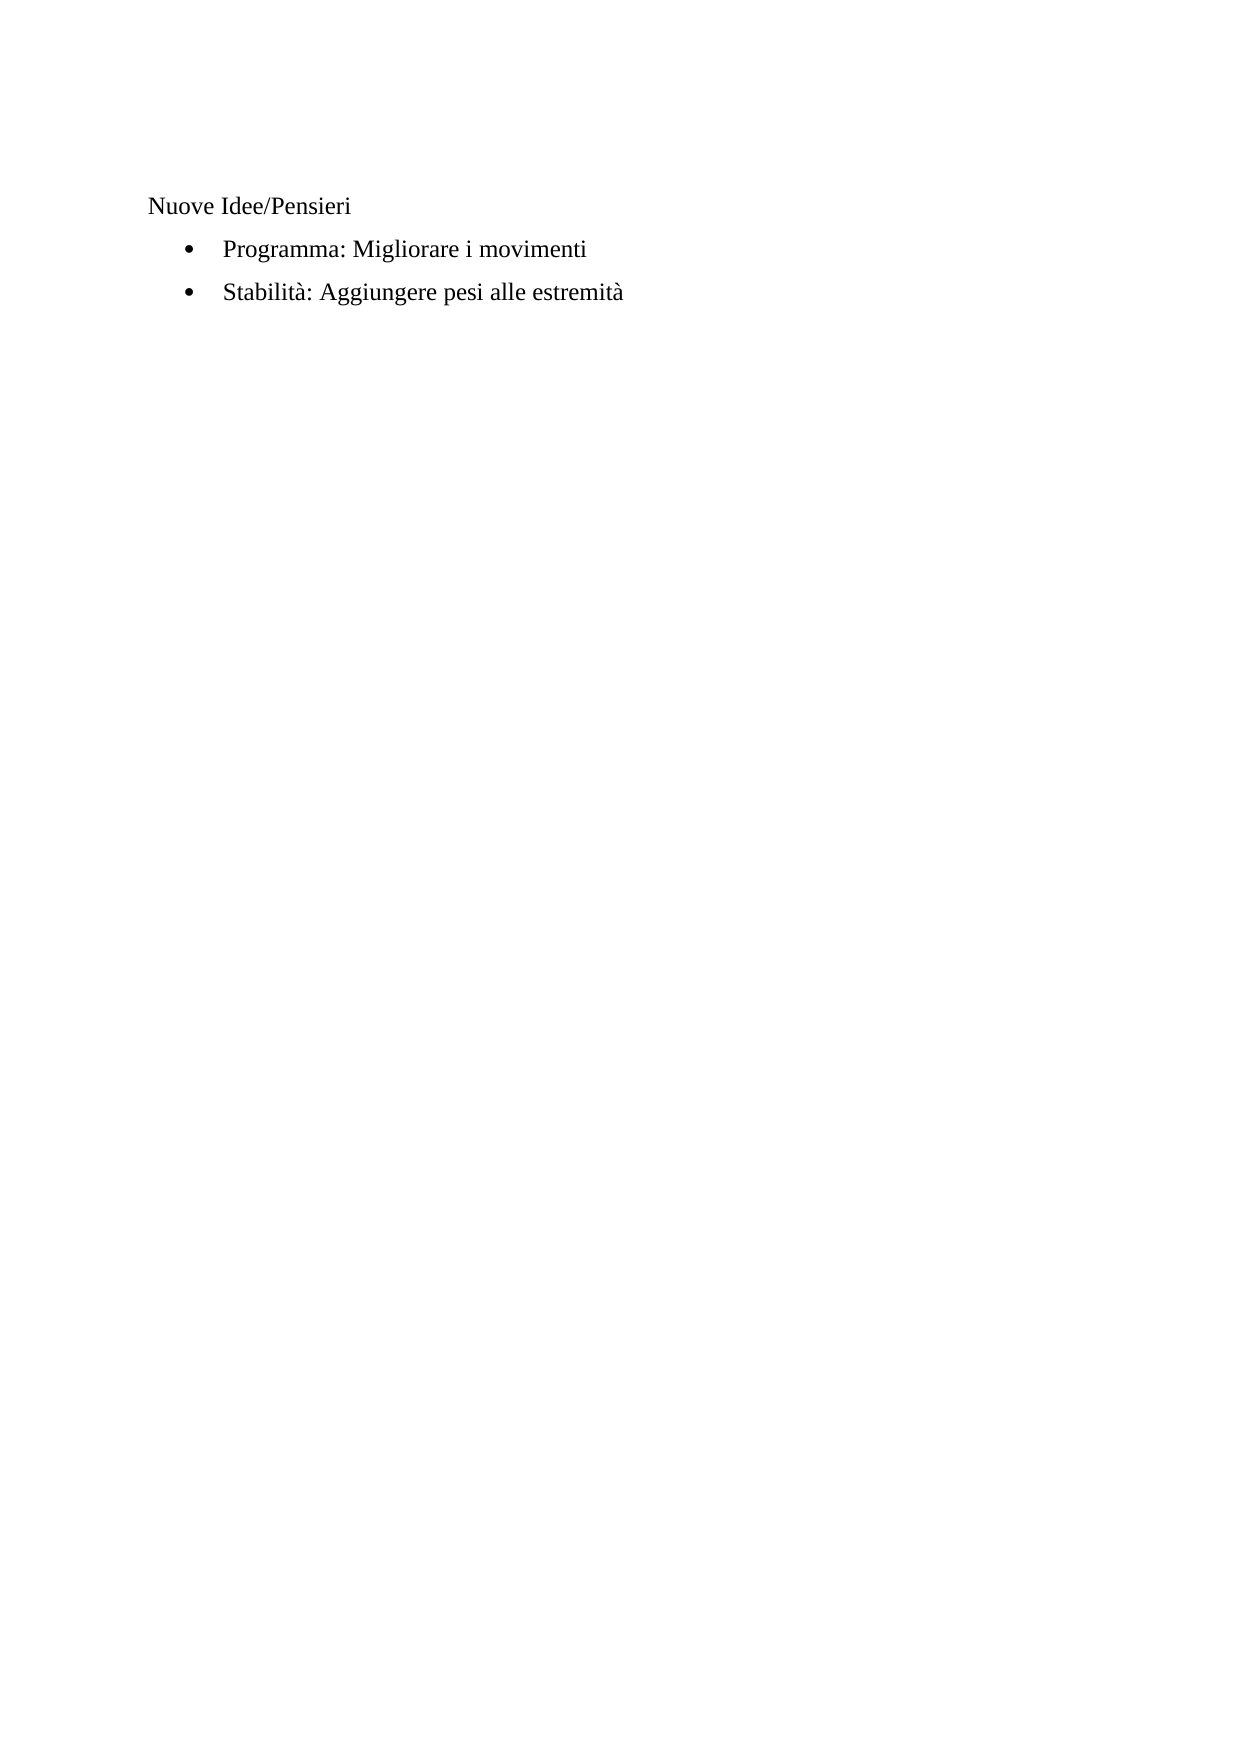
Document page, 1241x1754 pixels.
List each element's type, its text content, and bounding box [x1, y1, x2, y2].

list Programma: Migliorare i movimenti [185, 234, 1092, 263]
text Nuove Idee/Pensieri [148, 191, 1092, 219]
list Stabilità: Aggiungere pesi alle estremità [185, 277, 1092, 306]
